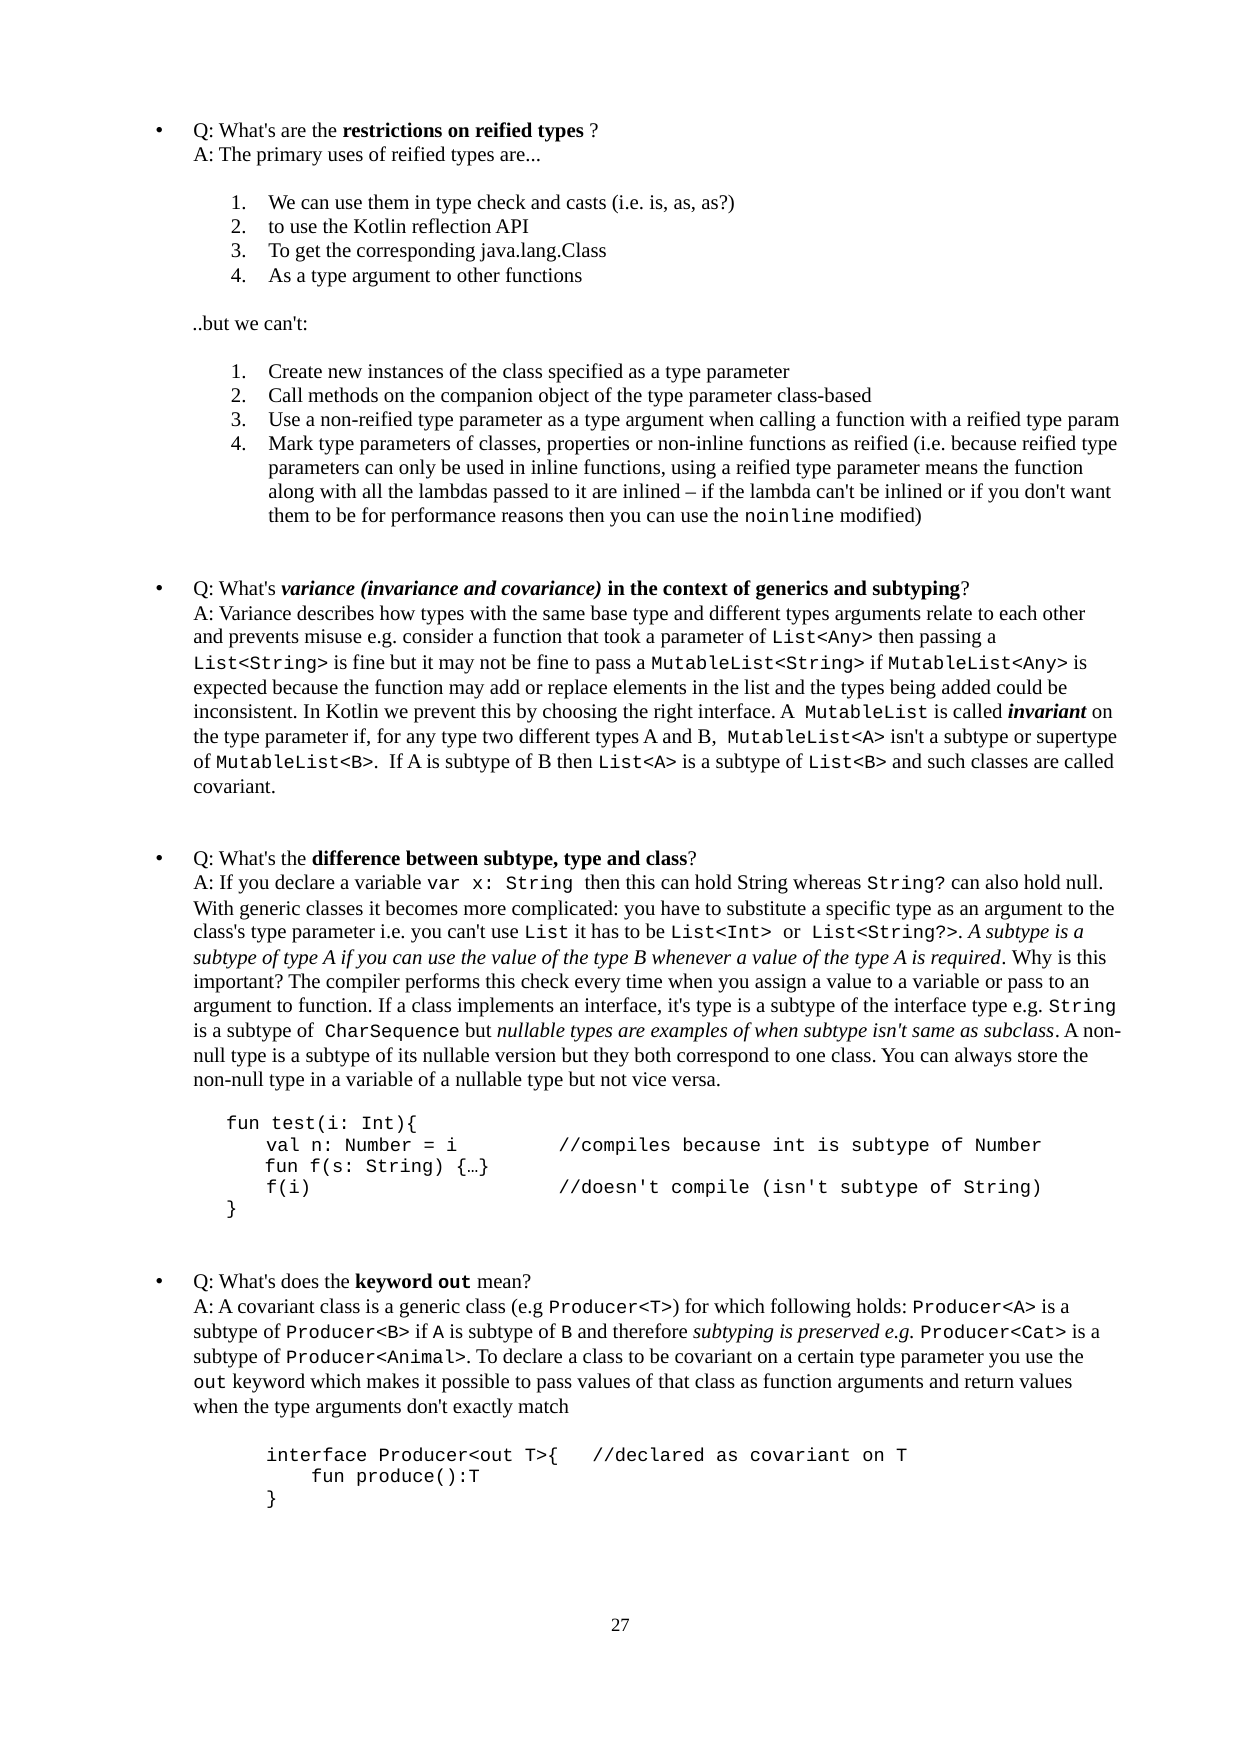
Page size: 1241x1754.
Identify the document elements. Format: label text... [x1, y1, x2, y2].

text fun test(i: Int){ [118, 1114, 1122, 1135]
list A: Variance describes how types with the same base type and different types arguments relate to each other and prevents misuse e.g. consider a function that took a parameter of List<Any> then passing a List<String> is fine but it may not be fine to pass a MutableList<String> if MutableList<Any> is expected because the function may add or replace elements in the list and the types being added could be inconsistent. In Kotlin we prevent this by choosing the right interface. A MutableList is called invariant on the type parameter if, for any type two different types A and B, MutableList<A> isn't a subtype or supertype of MutableList<B>. If A is subtype of B then List<A> is a subtype of List<B> and such classes are called covariant. [156, 600, 1122, 798]
list A: The primary uses of reified types are... [156, 142, 1122, 166]
list A: If you declare a variable var x: String then this can hold String whereas String? can also hold null. With generic classes it becomes more complicated: you have to substitute a specific type as an argument to the class's type parameter i.e. you can't use List it has to be List<Int> or List<String?>. A subtype is a subtype of type A if you can use the value of the type B whenever a value of the type A is required. Why is this important? The compiler performs this check every time when you assign a value to a variable or pass to an argument to function. If a class implements an interface, it's type is a subtype of the interface type e.g. String is a subtype of CharSequence but nullable types are examples of when subtype isn't same as subclass. A non-null type is a subtype of its nullable version but they both correspond to one class. You can always store the non-null type in a variable of a nullable type but not vice versa. [156, 870, 1122, 1091]
list A: A covariant class is a generic class (e.g Producer<T>) for which following holds: Producer<A> is a subtype of Producer<B> if A is subtype of B and therefore subtyping is preserved e.g. Producer<Cat> is a subtype of Producer<Animal>. To declare a class to be covariant on a certain type parameter you use the out keyword which makes it possible to pass values of that class as function arguments and return values when the type arguments don't exactly match [156, 1294, 1122, 1418]
list As a type argument to other functions [231, 262, 1122, 287]
list Use a non-reified type parameter as a type argument when calling a function with a reified type param [231, 407, 1122, 431]
list to use the Kotlin reflection API [231, 214, 1122, 238]
list Call methods on the companion object of the type parameter class-based [231, 383, 1122, 407]
text val n: Number = i //compiles because int is subtype of Number [118, 1135, 1122, 1157]
text interface Producer<out T>{ //declared as covariant on T [118, 1442, 1122, 1467]
list We can use them in type check and casts (i.e. is, as, as?) [231, 190, 1122, 214]
list Q: What's does the keyword out mean? [156, 1268, 1122, 1294]
text fun f(s: String) {…} [118, 1157, 1122, 1178]
text } [118, 1199, 1122, 1220]
list Q: What's the difference between subtype, type and class? [156, 846, 1122, 870]
list To get the corresponding java.lang.Class [231, 238, 1122, 262]
list Q: What's variance (invariance and covariance) in the context of generics and subtyping? [156, 576, 1122, 600]
list Mark type parameters of classes, properties or non-inline functions as reified (i.e. because reified type parameters can only be used in inline functions, using a reified type parameter means the function along with all the lambdas passed to it are inlined – if the lambda can't be inlined or if you don't want them to be for performance reasons then you can use the noinline modified) [231, 431, 1122, 528]
text fun produce():T [118, 1467, 1122, 1488]
text } [118, 1488, 1122, 1510]
list Q: What's are the restrictions on reified types ? [156, 118, 1122, 142]
list Create new instances of the class specified as a type parameter [231, 359, 1122, 383]
text ..but we can't: [118, 311, 1122, 335]
text f(i) //doesn't compile (isn't subtype of String) [118, 1178, 1122, 1199]
